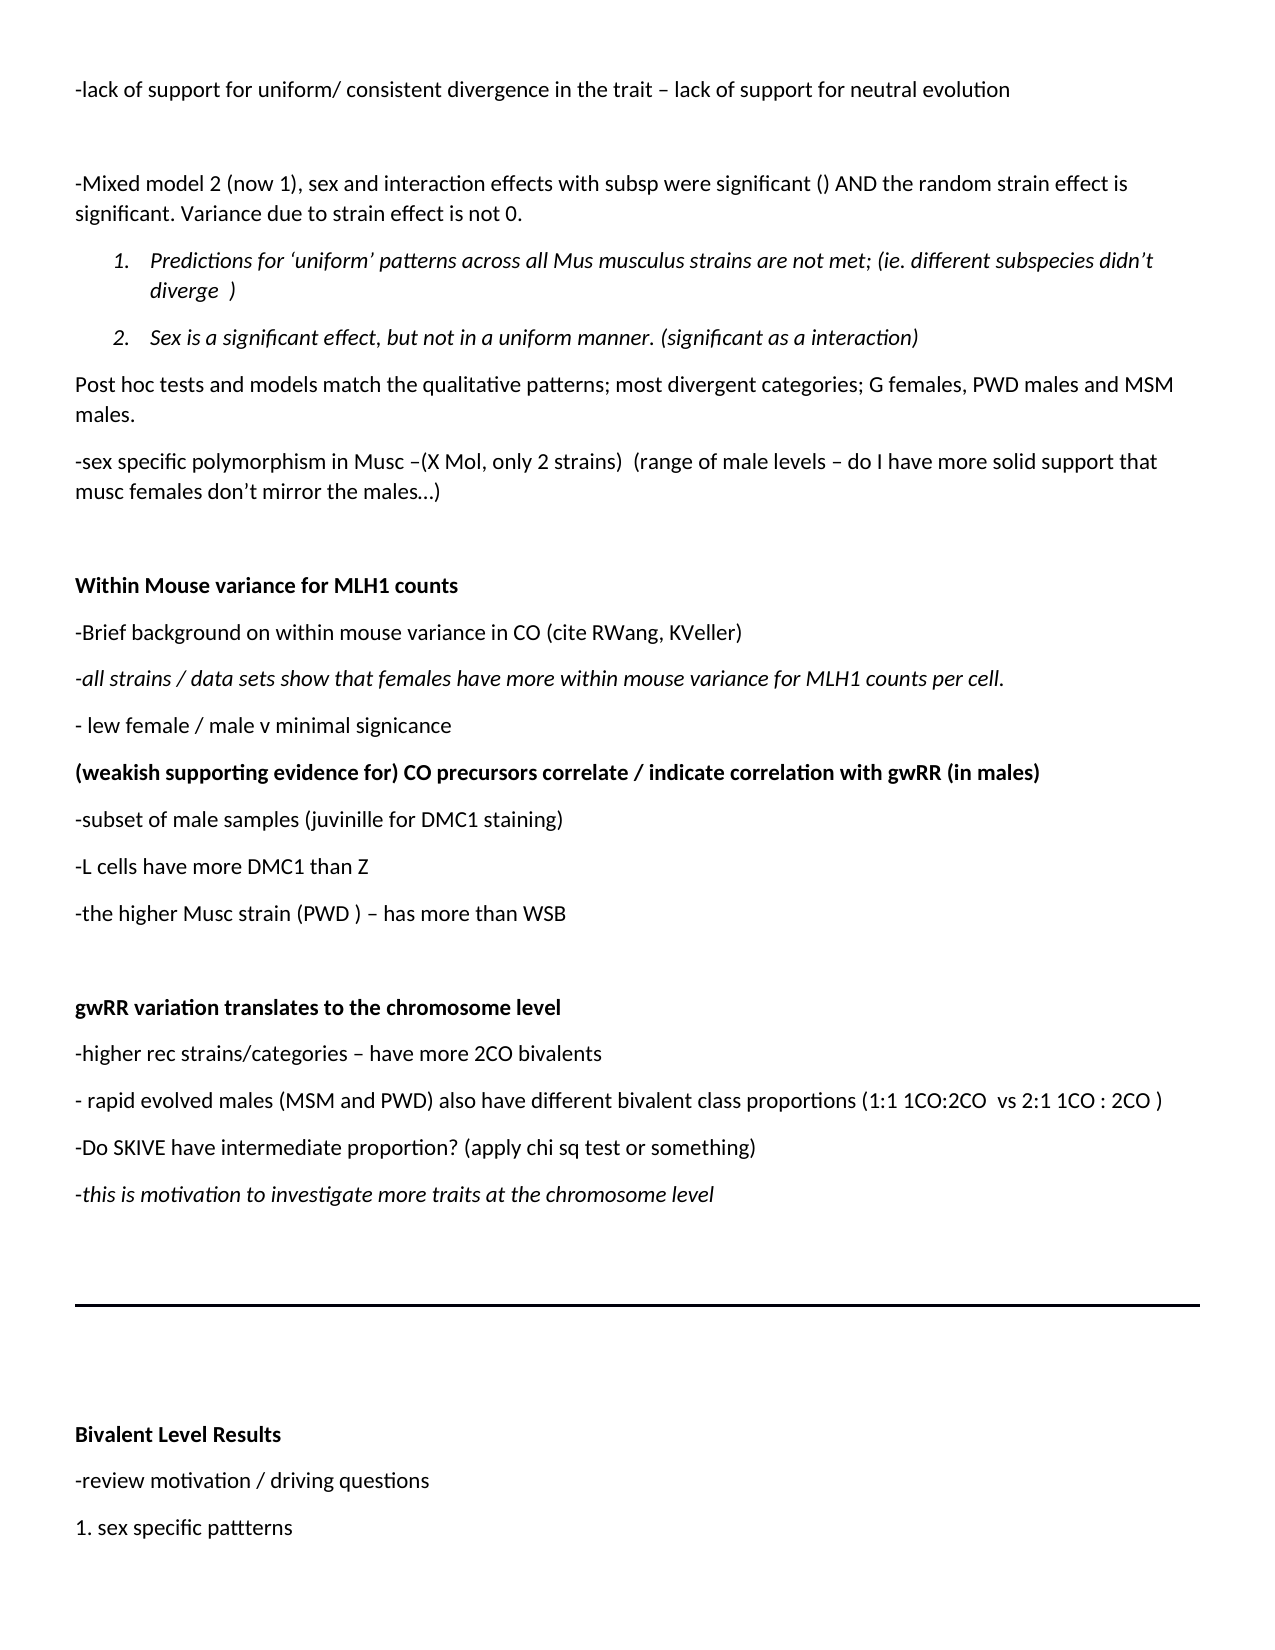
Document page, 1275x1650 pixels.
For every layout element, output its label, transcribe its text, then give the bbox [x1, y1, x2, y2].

text -all strains / data sets show that females have more within mouse variance for MLH1 counts per cell. [75, 664, 1200, 693]
text -subset of male samples (juvinille for DMC1 staining) [75, 805, 1200, 833]
list Predictions for ‘uniform’ patterns across all Mus musculus strains are not met; (ie. different subspecies didn’t diverge ) [112, 246, 1200, 304]
list Sex is a significant effect, but not in a uniform manner. (significant as a interaction) [112, 323, 1200, 351]
text -lack of support for uniform/ consistent divergence in the trait – lack of support for neutral evolution [75, 75, 1200, 103]
text Bivalent Level Results [75, 1420, 1200, 1448]
text -Do SKIVE have intermediate proportion? (apply chi sq test or something) [75, 1133, 1200, 1161]
text 1. sex specific pattterns [75, 1513, 1200, 1542]
text -Brief background on within mouse variance in CO (cite RWang, KVeller) [75, 618, 1200, 646]
text (weakish supporting evidence for) CO precursors correlate / indicate correlation with gwRR (in males) [75, 758, 1200, 786]
text Within Mouse variance for MLH1 counts [75, 571, 1200, 599]
text -L cells have more DMC1 than Z [75, 852, 1200, 880]
text -Mixed model 2 (now 1), sex and interaction effects with subsp were significant () AND the random strain effect is significant. Variance due to strain effect is not 0. [75, 169, 1200, 227]
text - lew female / male v minimal signicance [75, 711, 1200, 739]
text -the higher Musc strain (PWD ) – has more than WSB [75, 899, 1200, 927]
text Post hoc tests and models match the qualitative patterns; most divergent categories; G females, PWD males and MSM males. [75, 370, 1200, 428]
text -this is motivation to investigate more traits at the chromosome level [75, 1180, 1200, 1208]
text -review motivation / driving questions [75, 1467, 1200, 1495]
text - rapid evolved males (MSM and PWD) also have different bivalent class proportions (1:1 1CO:2CO vs 2:1 1CO : 2CO ) [75, 1086, 1200, 1114]
text -higher rec strains/categories – have more 2CO bivalents [75, 1039, 1200, 1068]
text gwRR variation translates to the chromosome level [75, 993, 1200, 1021]
text -sex specific polymorphism in Musc –(X Mol, only 2 strains) (range of male levels – do I have more solid support that musc females don’t mirror the males…) [75, 447, 1200, 505]
